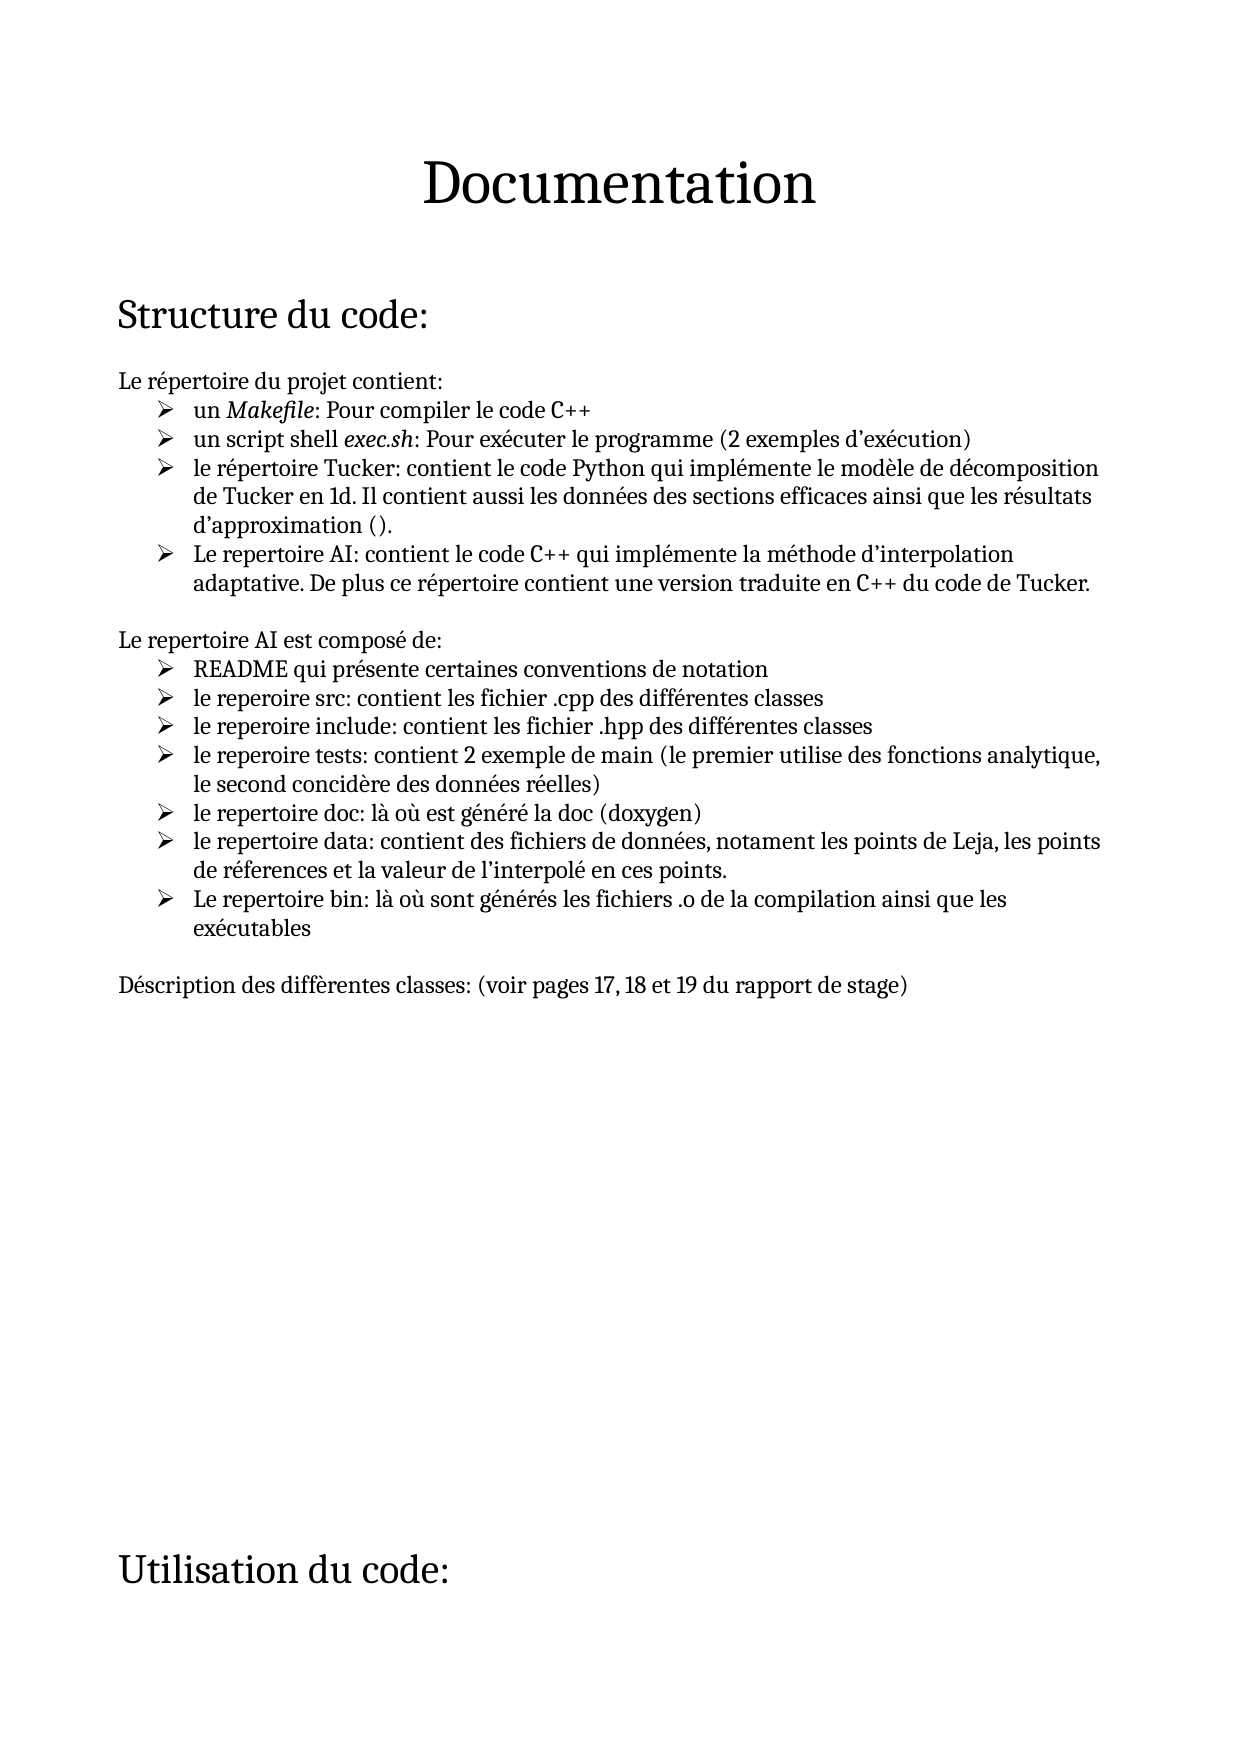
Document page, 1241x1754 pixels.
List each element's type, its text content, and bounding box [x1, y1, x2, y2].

list un Makefile: Pour compiler le code C++ [156, 396, 1122, 425]
text Le répertoire du projet contient: [118, 367, 1122, 396]
list le reperoire include: contient les fichier .hpp des différentes classes [156, 712, 1122, 741]
list le repertoire data: contient des fichiers de données, notament les points de Leja, les points de réferences et la valeur de l’interpolé en ces points. [156, 827, 1122, 885]
text Déscription des diffèrentes classes: (voir pages 17, 18 et 19 du rapport de stage) [118, 971, 1122, 1000]
list le repertoire doc: là où est généré la doc (doxygen) [156, 798, 1122, 827]
list le reperoire tests: contient 2 exemple de main (le premier utilise des fonctions analytique, le second concidère des données réelles) [156, 741, 1122, 798]
list Le repertoire AI: contient le code C++ qui implémente la méthode d’interpolation adaptative. De plus ce répertoire contient une version traduite en C++ du code de Tucker. [156, 540, 1122, 597]
text Utilisation du code: [118, 1546, 1122, 1594]
text Documentation [118, 147, 1122, 219]
text Structure du code: [118, 291, 1122, 338]
text Le repertoire AI est composé de: [118, 626, 1122, 655]
list README qui présente certaines conventions de notation [156, 655, 1122, 683]
list un script shell exec.sh: Pour exécuter le programme (2 exemples d’exécution) [156, 425, 1122, 453]
list le répertoire Tucker: contient le code Python qui implémente le modèle de décomposition de Tucker en 1d. Il contient aussi les données des sections efficaces ainsi que les résultats d’approximation (). [156, 453, 1122, 540]
list Le repertoire bin: là où sont générés les fichiers .o de la compilation ainsi que les exécutables [156, 885, 1122, 942]
list le reperoire src: contient les fichier .cpp des différentes classes [156, 683, 1122, 712]
